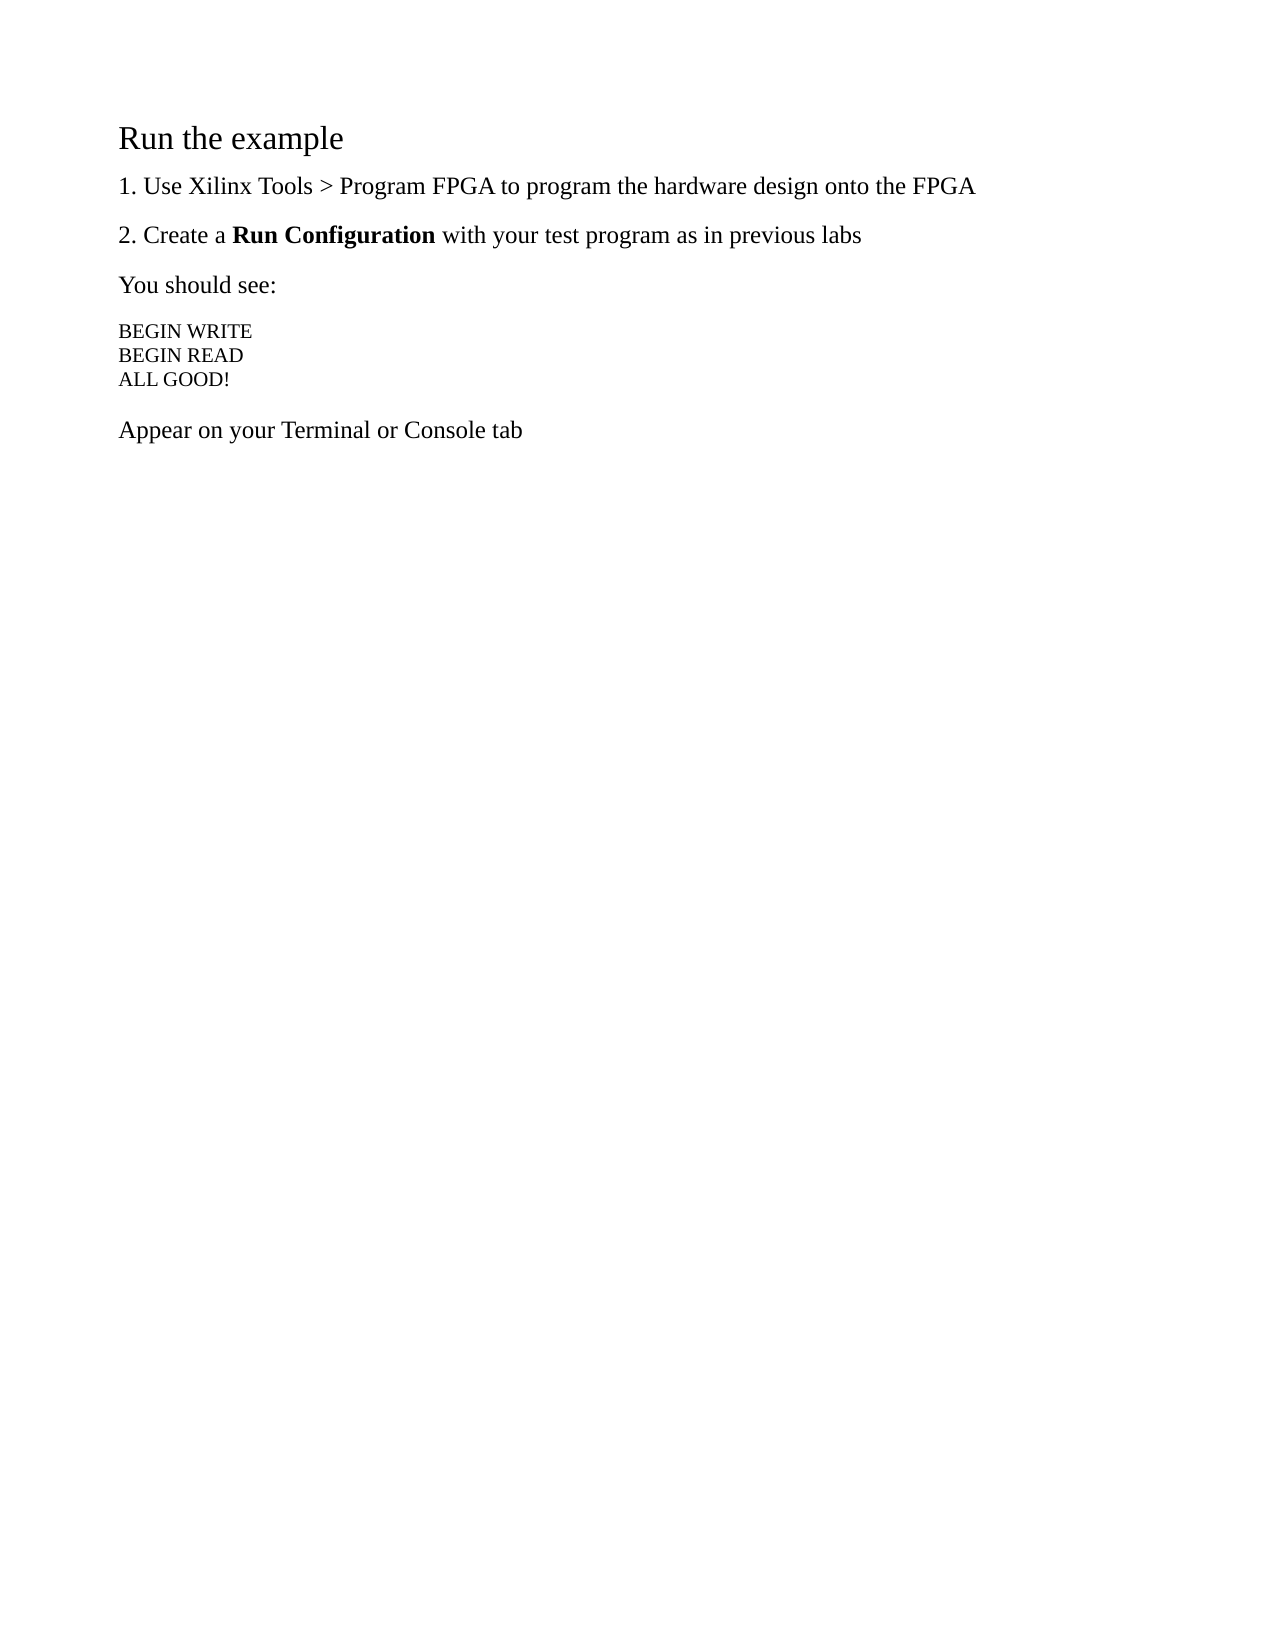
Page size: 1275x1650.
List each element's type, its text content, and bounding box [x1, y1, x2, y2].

text Appear on your Terminal or Console tab [118, 415, 1157, 444]
text 2. Create a Run Configuration with your test program as in previous labs [118, 221, 1157, 249]
text BEGIN WRITE [118, 319, 1157, 343]
text BEGIN READ [118, 343, 1157, 367]
subtitle Run the example [118, 118, 1157, 156]
text You should see: [118, 270, 1157, 298]
text 1. Use Xilinx Tools > Program FPGA to program the hardware design onto the FPGA [118, 171, 1157, 200]
text ALL GOOD! [118, 367, 1157, 391]
